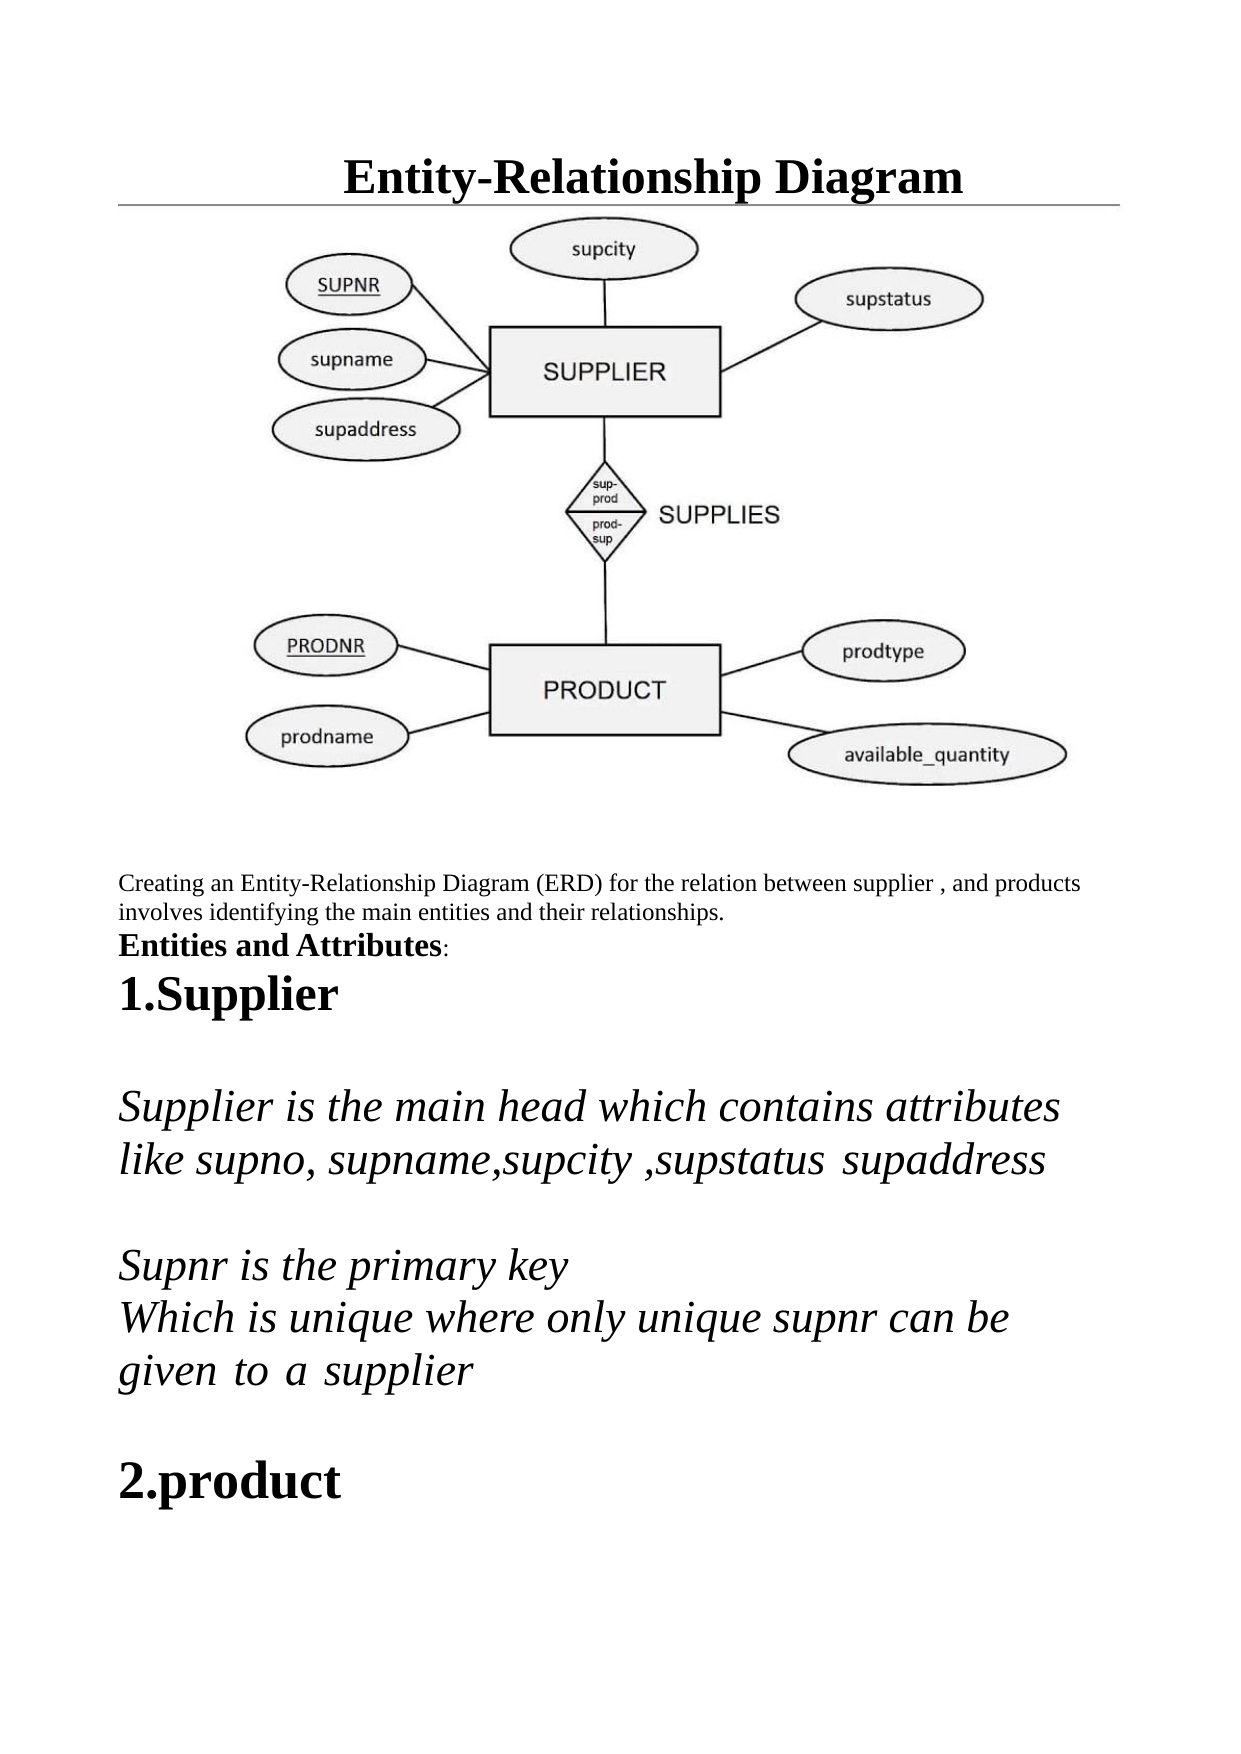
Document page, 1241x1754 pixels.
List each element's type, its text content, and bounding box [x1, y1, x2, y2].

text Entity-Relationship Diagram [118, 147, 1122, 204]
text 2.product [118, 1448, 1122, 1510]
text Which is unique where only unique supnr can be given to a supplier [118, 1290, 1122, 1395]
text Supplier is the main head which contains attributes like supno, supname,supcity ,supstatus supaddress [118, 1079, 1122, 1184]
text Supnr is the primary key [118, 1237, 1122, 1290]
text 1.Supplier [118, 964, 1122, 1022]
text Creating an Entity-Relationship Diagram (ERD) for the relation between supplier , and products involves identifying the main entities and their relationships. [118, 868, 1122, 926]
text Entities and Attributes: [118, 926, 1122, 964]
